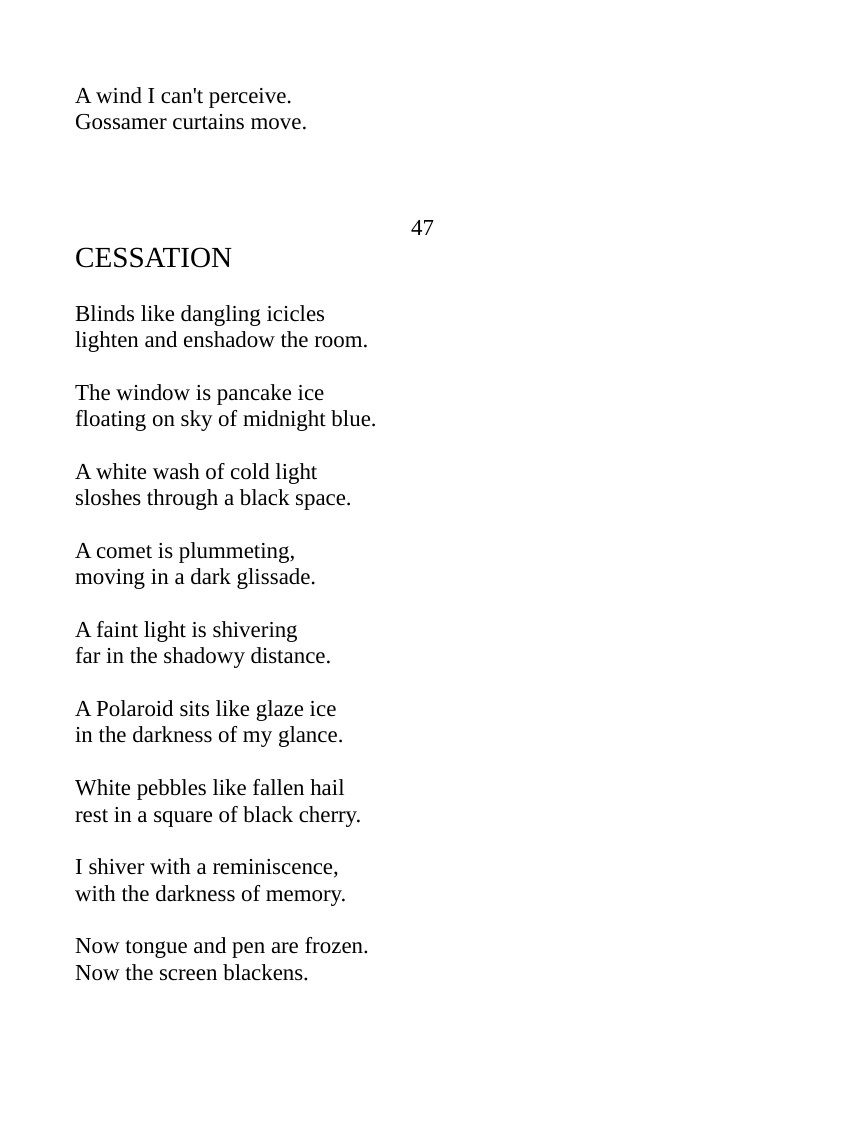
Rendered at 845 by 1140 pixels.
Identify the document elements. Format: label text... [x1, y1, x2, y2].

text far in the shadowy distance. [75, 642, 769, 669]
text A white wash of cold light [75, 458, 769, 484]
text Gossamer curtains move. [75, 108, 769, 134]
text A faint light is shivering [75, 616, 769, 642]
text A Polaroid sits like glaze ice [75, 695, 769, 722]
text lighten and enshadow the room. [75, 326, 769, 353]
text A comet is plummeting, [75, 537, 769, 563]
text floating on sky of midnight blue. [75, 405, 769, 432]
text The window is pancake ice [75, 379, 769, 405]
text moving in a dark glissade. [75, 563, 769, 590]
text 47 [75, 214, 769, 240]
text in the darkness of my glance. [75, 722, 769, 748]
text A wind I can't perceive. [75, 82, 769, 108]
text Now the screen blackens. [75, 959, 769, 985]
text Blinds like dangling icicles [75, 300, 769, 326]
text Now tongue and pen are frozen. [75, 932, 769, 959]
text CESSATION [75, 240, 769, 273]
text with the darkness of memory. [75, 880, 769, 906]
text I shiver with a reminiscence, [75, 853, 769, 880]
text White pebbles like fallen hail [75, 774, 769, 801]
text sloshes through a black space. [75, 484, 769, 511]
text rest in a square of black cherry. [75, 801, 769, 827]
